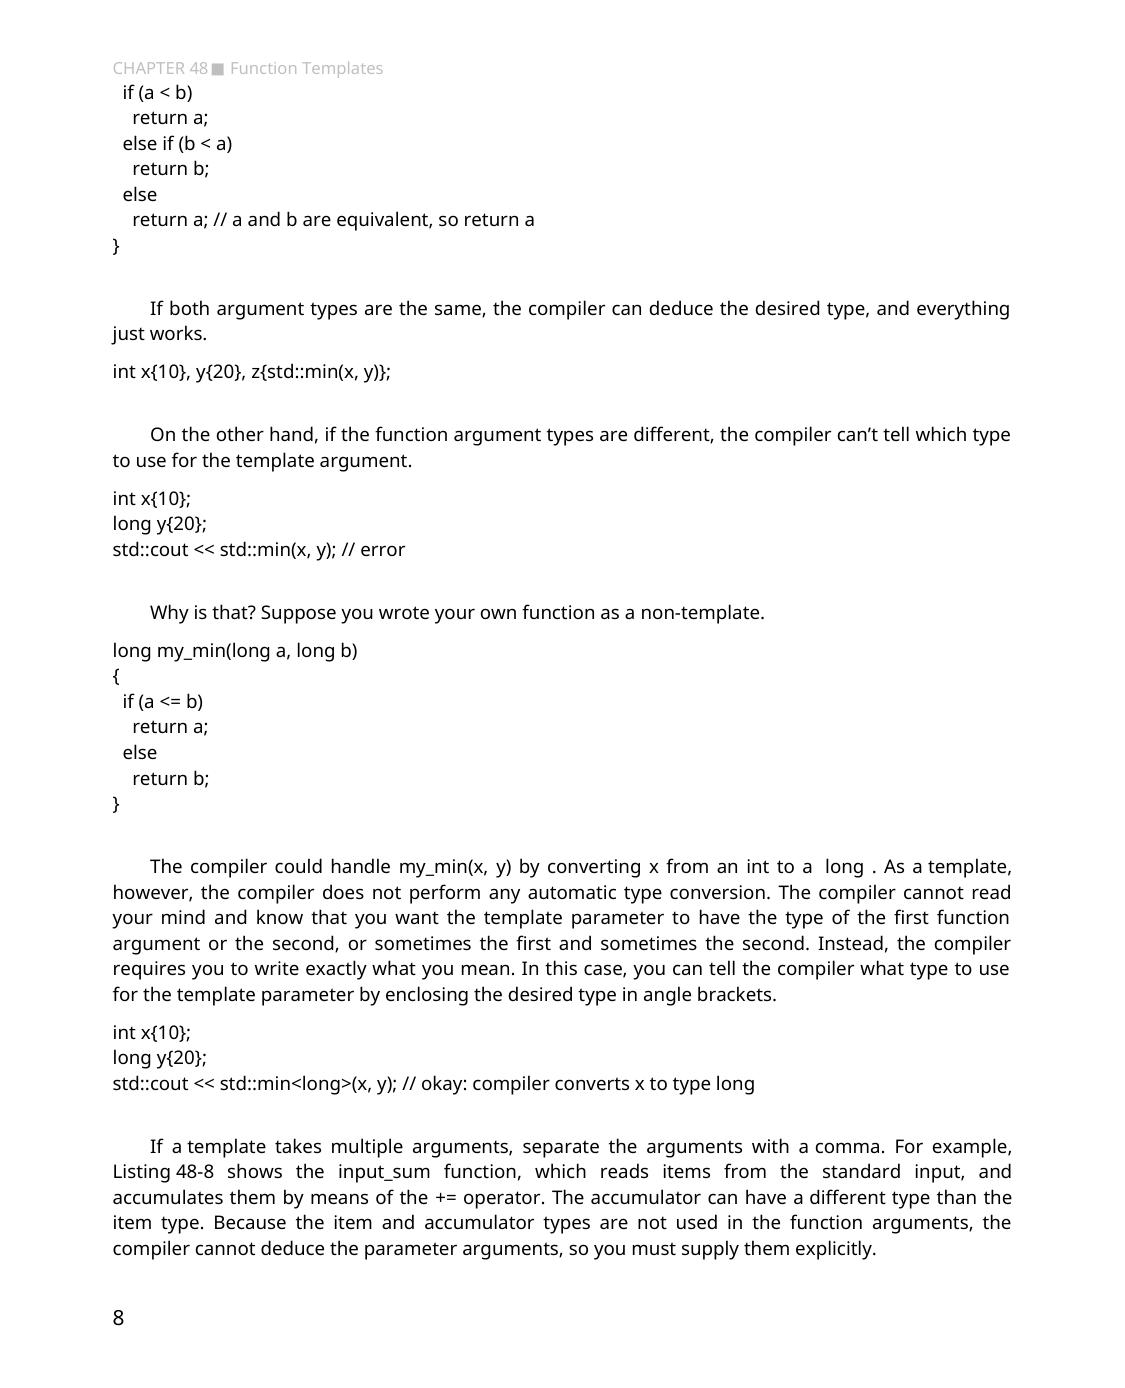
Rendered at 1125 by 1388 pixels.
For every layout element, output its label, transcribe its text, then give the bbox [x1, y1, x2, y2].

text { [112, 663, 1012, 688]
text if (a <= b) [112, 688, 1012, 714]
text else [112, 739, 1012, 765]
text return a; // a and b are equivalent, so return a [112, 207, 1012, 232]
text } [112, 232, 1012, 258]
text long y{20}; [112, 1044, 1012, 1070]
text else [112, 181, 1012, 207]
text int x{10}; [112, 1019, 1012, 1044]
text std::cout << std::min<long>(x, y); // okay: compiler converts x to type long [112, 1070, 1012, 1096]
text int x{10}; [112, 485, 1012, 511]
text std::cout << std::min(x, y); // error [112, 536, 1012, 562]
text long my_min(long a, long b) [112, 637, 1012, 663]
text Why is that? Suppose you wrote your own function as a non-template. [112, 599, 1012, 625]
text The compiler could handle my_min(x, y) by converting x from an int to a long . As a template, however, the compiler does not perform any automatic type conversion. The compiler cannot read your mind and know that you want the template parameter to have the type of the first function argument or the second, or sometimes the first and sometimes the second. Instead, the compiler requires you to write exactly what you mean. In this case, you can tell the compiler what type to use for the template parameter by enclosing the desired type in angle brackets. [112, 853, 1012, 1007]
text If both argument types are the same, the compiler can deduce the desired type, and everything just works. [112, 295, 1012, 346]
text return b; [112, 765, 1012, 790]
text } [112, 790, 1012, 816]
text int x{10}, y{20}, z{std::min(x, y)}; [112, 359, 1012, 384]
text return a; [112, 714, 1012, 739]
text If a template takes multiple arguments, separate the arguments with a comma. For example, Listing 48-8 shows the input_sum function, which reads items from the standard input, and accumulates them by means of the += operator. The accumulator can have a different type than the item type. Because the item and accumulator types are not used in the function arguments, the compiler cannot deduce the parameter arguments, so you must supply them explicitly. [112, 1133, 1012, 1261]
text long y{20}; [112, 511, 1012, 536]
text return a; [112, 104, 1012, 130]
text return b; [112, 156, 1012, 181]
text else if (b < a) [112, 130, 1012, 156]
text On the other hand, if the function argument types are different, the compiler can’t tell which type to use for the template argument. [112, 422, 1012, 473]
text if (a < b) [112, 79, 1012, 104]
